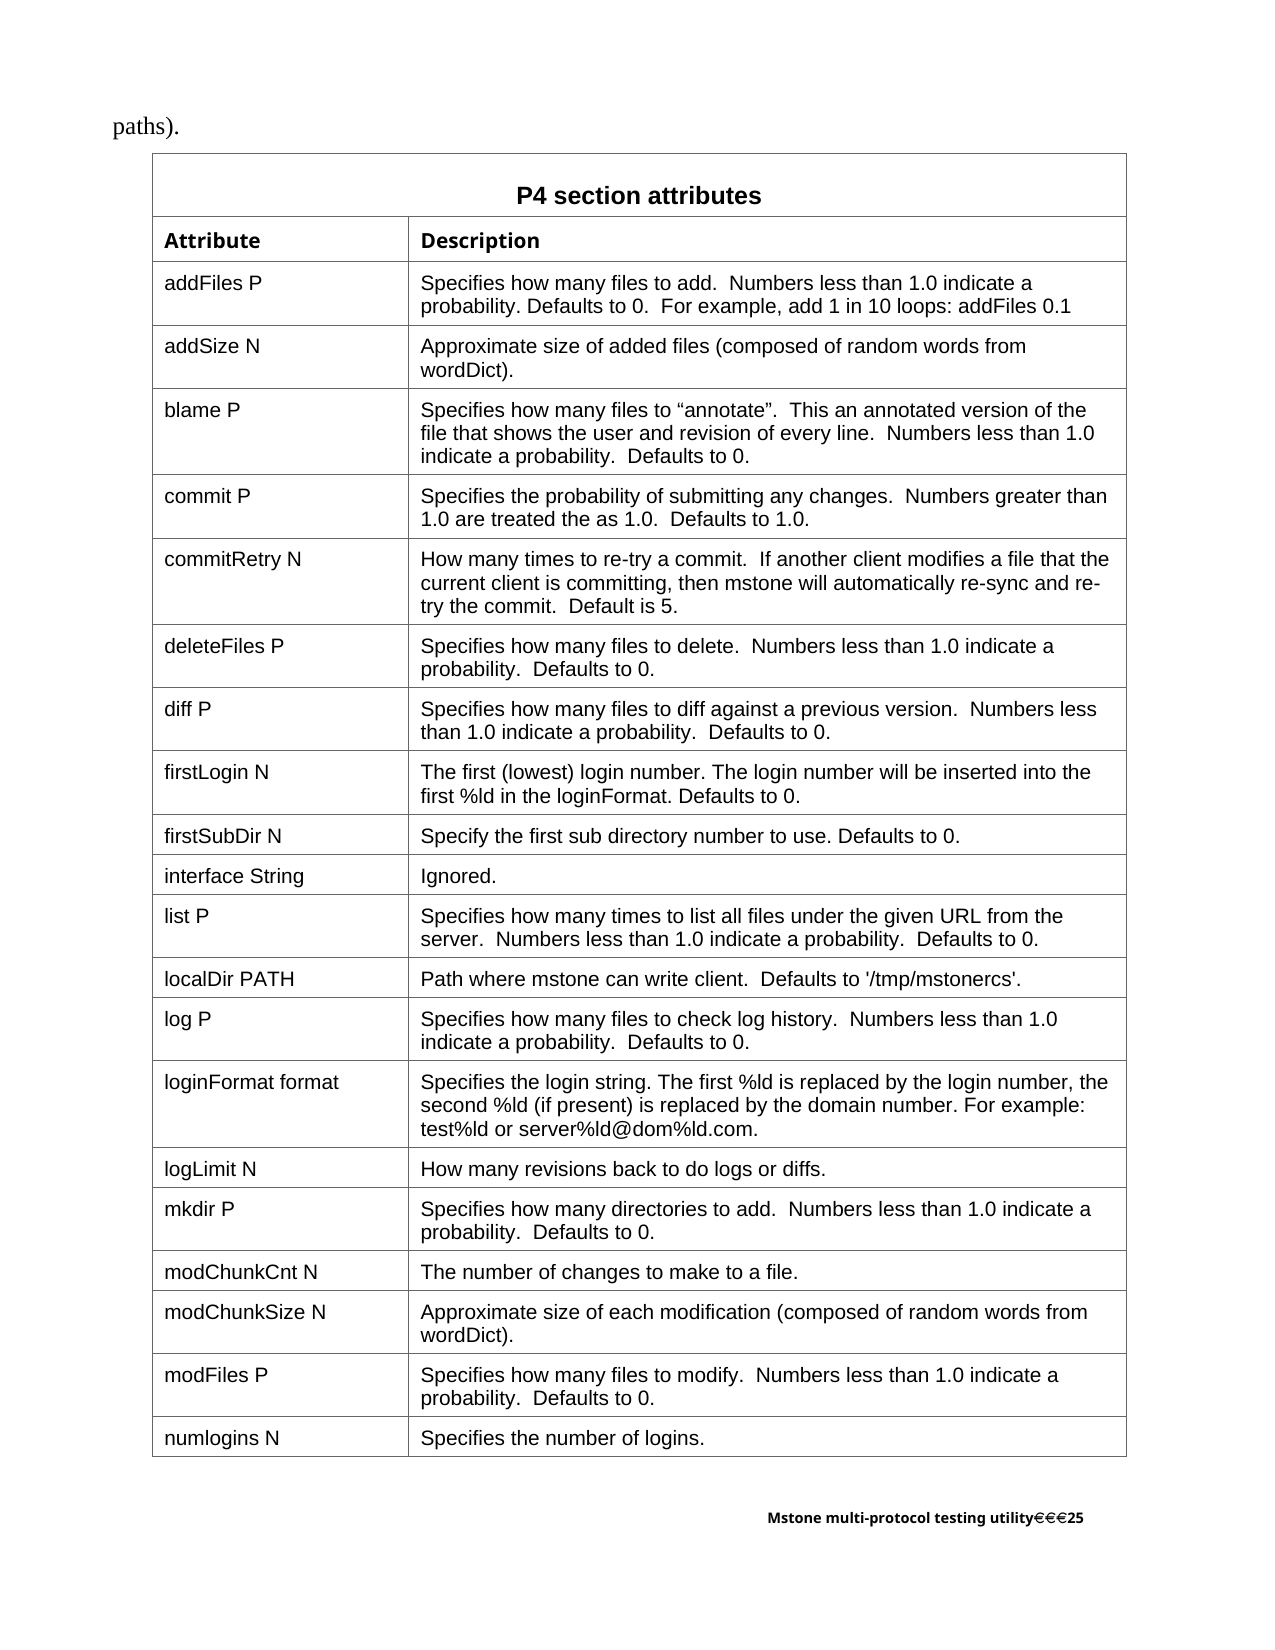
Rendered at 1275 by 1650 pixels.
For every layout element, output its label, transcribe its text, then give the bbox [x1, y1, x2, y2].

table_cell firstSubDir N [153, 815, 408, 854]
table_cell interface String [153, 855, 408, 894]
table_cell Specifies how many files to delete. Numbers less than 1.0 indicate a probability. Defaults to 0. [409, 625, 1126, 687]
table_cell mkdir P [153, 1188, 408, 1250]
table_cell loginFormat format [153, 1061, 408, 1147]
table_cell Specifies how many times to list all files under the given URL from the server. Numbers less than 1.0 indicate a probability. Defaults to 0. [409, 895, 1126, 957]
table_cell logLimit N [153, 1148, 408, 1187]
table_cell diff P [153, 688, 408, 750]
table_cell Specifies how many files to check log history. Numbers less than 1.0 indicate a probability. Defaults to 0. [409, 998, 1126, 1060]
table_cell modFiles P [153, 1354, 408, 1416]
table_cell Specifies the login string. The first %ld is replaced by the login number, the second %ld (if present) is replaced by the domain number. For example: test%ld or server%ld@dom%ld.com. [409, 1061, 1126, 1147]
table_cell modChunkSize N [153, 1291, 408, 1353]
table_cell localDir PATH [153, 958, 408, 997]
table_cell The first (lowest) login number. The login number will be inserted into the first %ld in the loginFormat. Defaults to 0. [409, 751, 1126, 814]
table_cell Specifies the number of logins. [409, 1417, 1126, 1456]
table_cell Specifies how many files to diff against a previous version. Numbers less than 1.0 indicate a probability. Defaults to 0. [409, 688, 1126, 750]
table_cell Specifies how many directories to add. Numbers less than 1.0 indicate a probability. Defaults to 0. [409, 1188, 1126, 1250]
table_cell Specifies how many files to add. Numbers less than 1.0 indicate a probability. Defaults to 0. For example, add 1 in 10 loops: addFiles 0.1 [409, 262, 1126, 324]
table_cell blame P [153, 389, 408, 474]
table_cell commitRetry N [153, 539, 408, 624]
table_cell Approximate size of each modification (composed of random words from wordDict). [409, 1291, 1126, 1353]
table_header P4 section attributes [153, 154, 1126, 216]
table_cell Attribute [153, 217, 408, 261]
table_cell log P [153, 998, 408, 1060]
table_cell Path where mstone can write client. Defaults to '/tmp/mstonercs'. [409, 958, 1126, 997]
table_cell Specifies how many files to “annotate”. This an annotated version of the file that shows the user and revision of every line. Numbers less than 1.0 indicate a probability. Defaults to 0. [409, 389, 1126, 474]
table_cell deleteFiles P [153, 625, 408, 687]
table_cell numlogins N [153, 1417, 408, 1456]
table_cell Specifies the probability of submitting any changes. Numbers greater than 1.0 are treated the as 1.0. Defaults to 1.0. [409, 475, 1126, 537]
text The following table describes the various attributes you can use in the P4 section. The parameters are the same as SVN (except for depot paths). [112, 112, 1162, 140]
table_cell How many times to re-try a commit. If another client modifies a file that the current client is committing, then mstone will automatically re-sync and re-try the commit. Default is 5. [409, 539, 1126, 624]
table_cell addFiles P [153, 262, 408, 324]
table_cell Description [409, 217, 1126, 261]
table_cell The number of changes to make to a file. [409, 1251, 1126, 1290]
table_cell modChunkCnt N [153, 1251, 408, 1290]
table_cell addSize N [153, 326, 408, 388]
table_cell Specify the first sub directory number to use. Defaults to 0. [409, 815, 1126, 854]
table_cell Specifies how many files to modify. Numbers less than 1.0 indicate a probability. Defaults to 0. [409, 1354, 1126, 1416]
table_cell commit P [153, 475, 408, 537]
table_cell How many revisions back to do logs or diffs. [409, 1148, 1126, 1187]
table_cell Approximate size of added files (composed of random words from wordDict). [409, 326, 1126, 388]
table_cell Ignored. [409, 855, 1126, 894]
table_cell firstLogin N [153, 751, 408, 814]
table_cell list P [153, 895, 408, 957]
